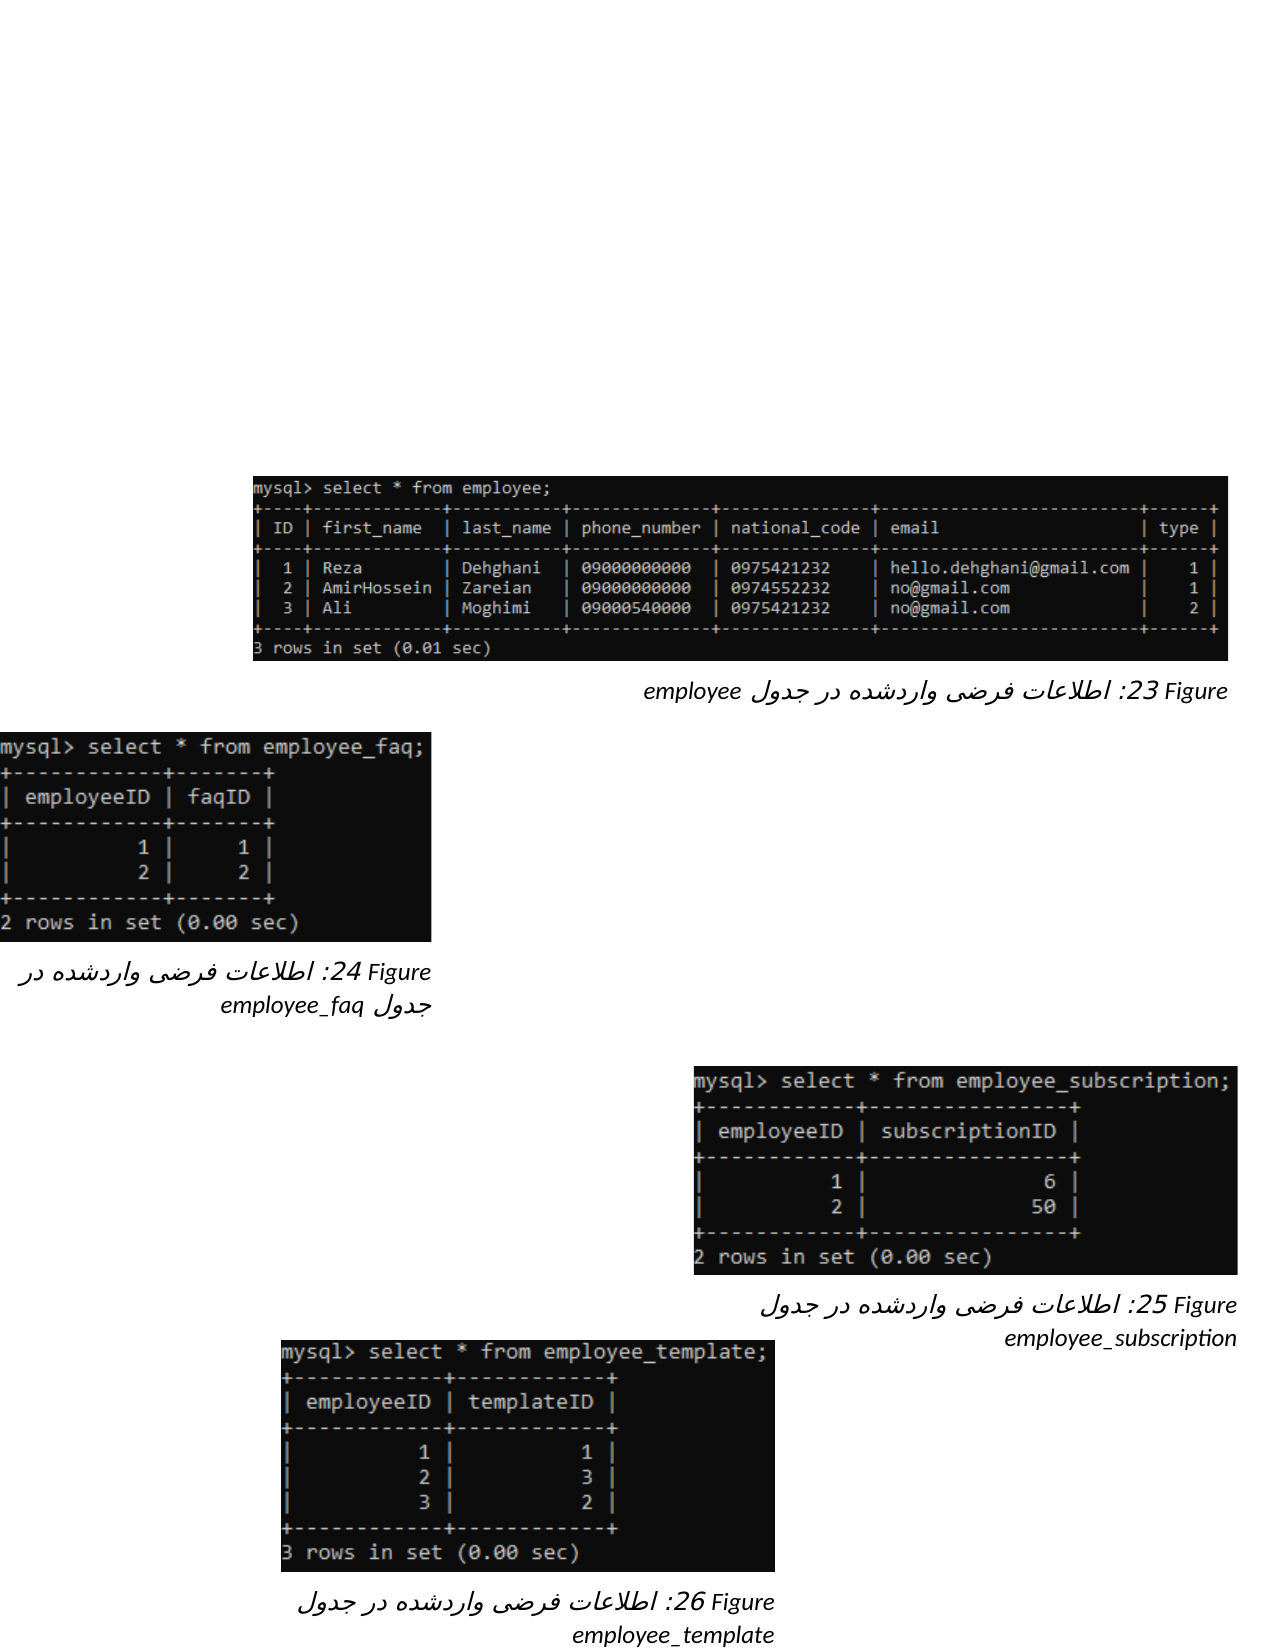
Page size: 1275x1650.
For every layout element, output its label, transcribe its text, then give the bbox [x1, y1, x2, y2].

picture [281, 1340, 775, 1572]
picture [693, 1066, 1238, 1275]
picture [0, 732, 432, 942]
text Figure 24: اطلاعات فرضی واردشده در جدول employee_faq [0, 942, 431, 1020]
text Figure 25: اطلاعات فرضی واردشده در جدول employee_subscription [694, 1275, 1237, 1353]
text Figure 26: اطلاعات فرضی واردشده در جدول employee_template [281, 1572, 775, 1650]
text Figure 23: اطلاعات فرضی واردشده در جدول employee [253, 661, 1228, 706]
picture [253, 476, 1229, 661]
